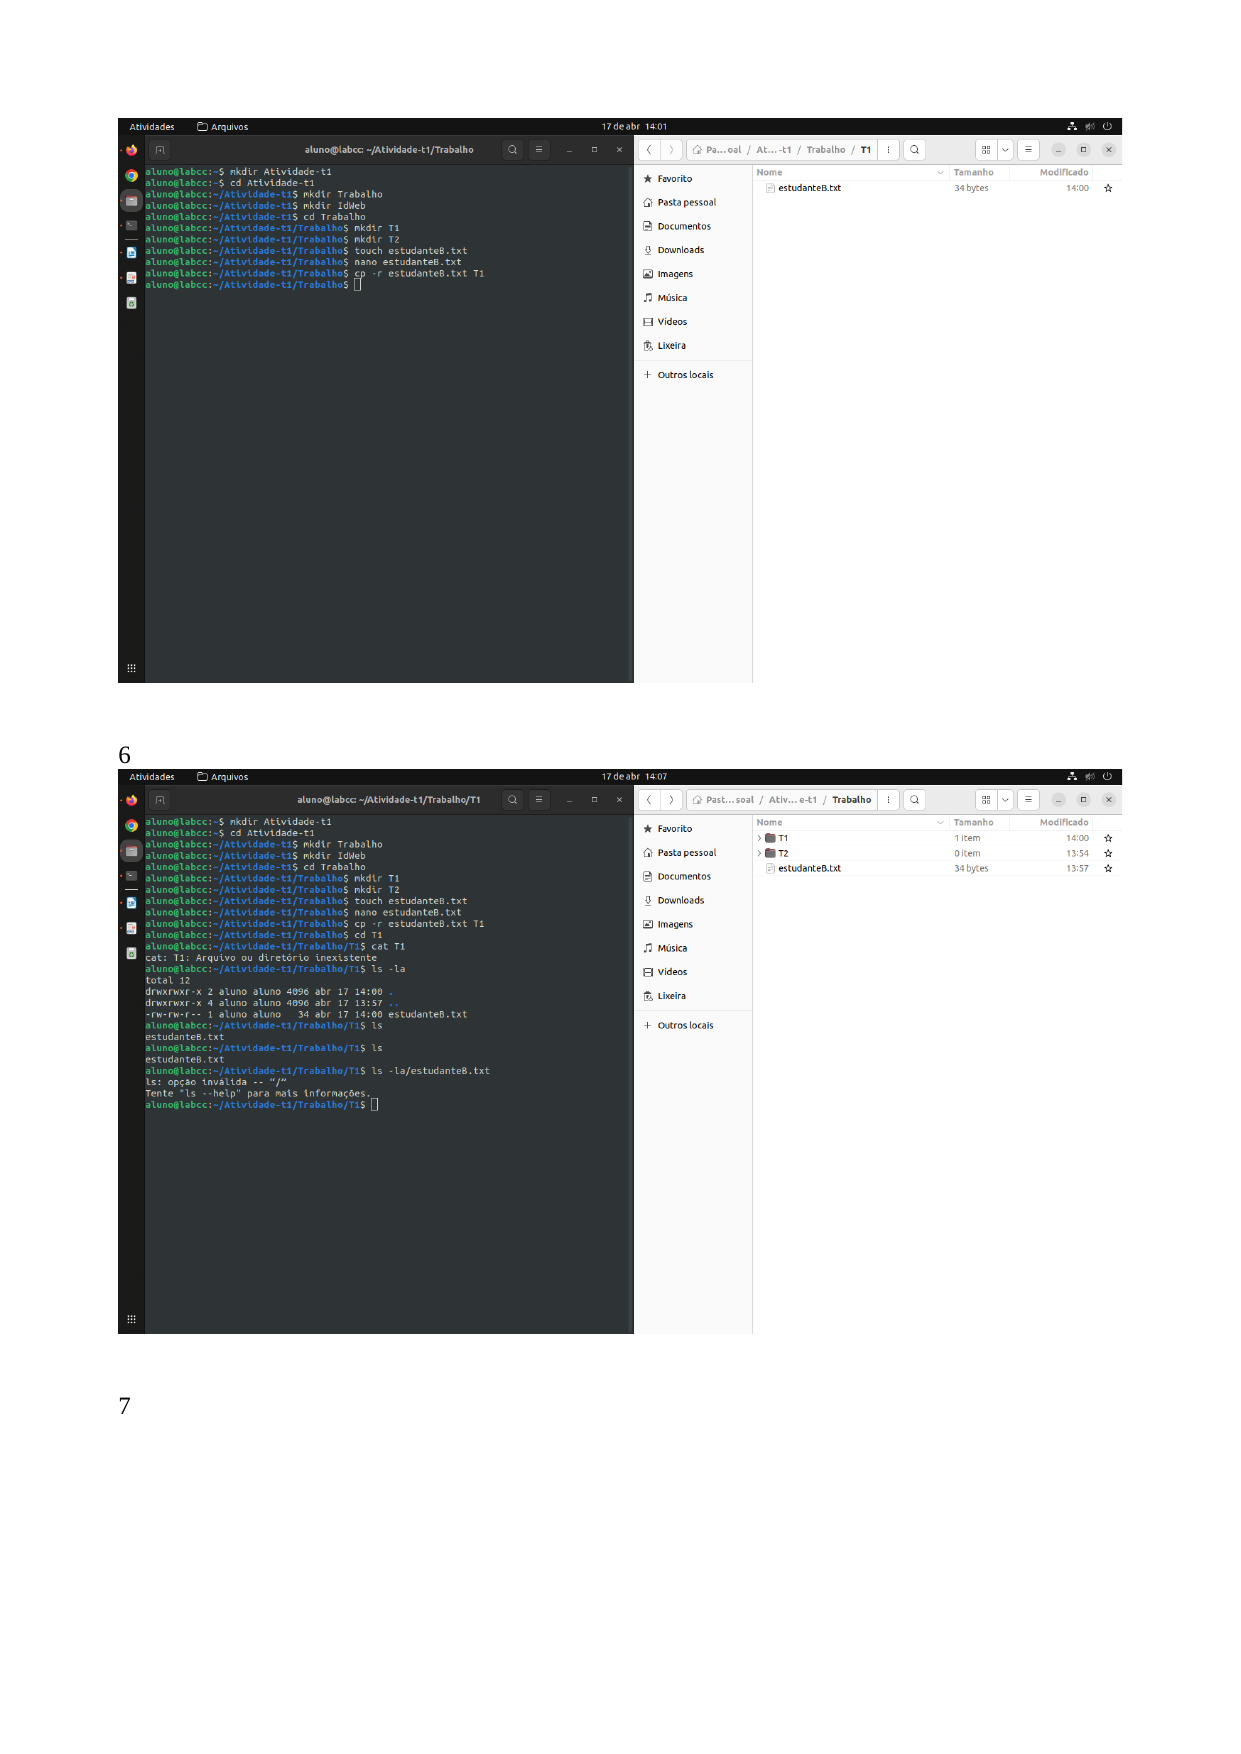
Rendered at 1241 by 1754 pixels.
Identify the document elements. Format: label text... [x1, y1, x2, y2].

picture [118, 118, 1123, 683]
text 7 [118, 1391, 1122, 1420]
text 6 [118, 740, 1122, 769]
picture [118, 769, 1123, 1334]
